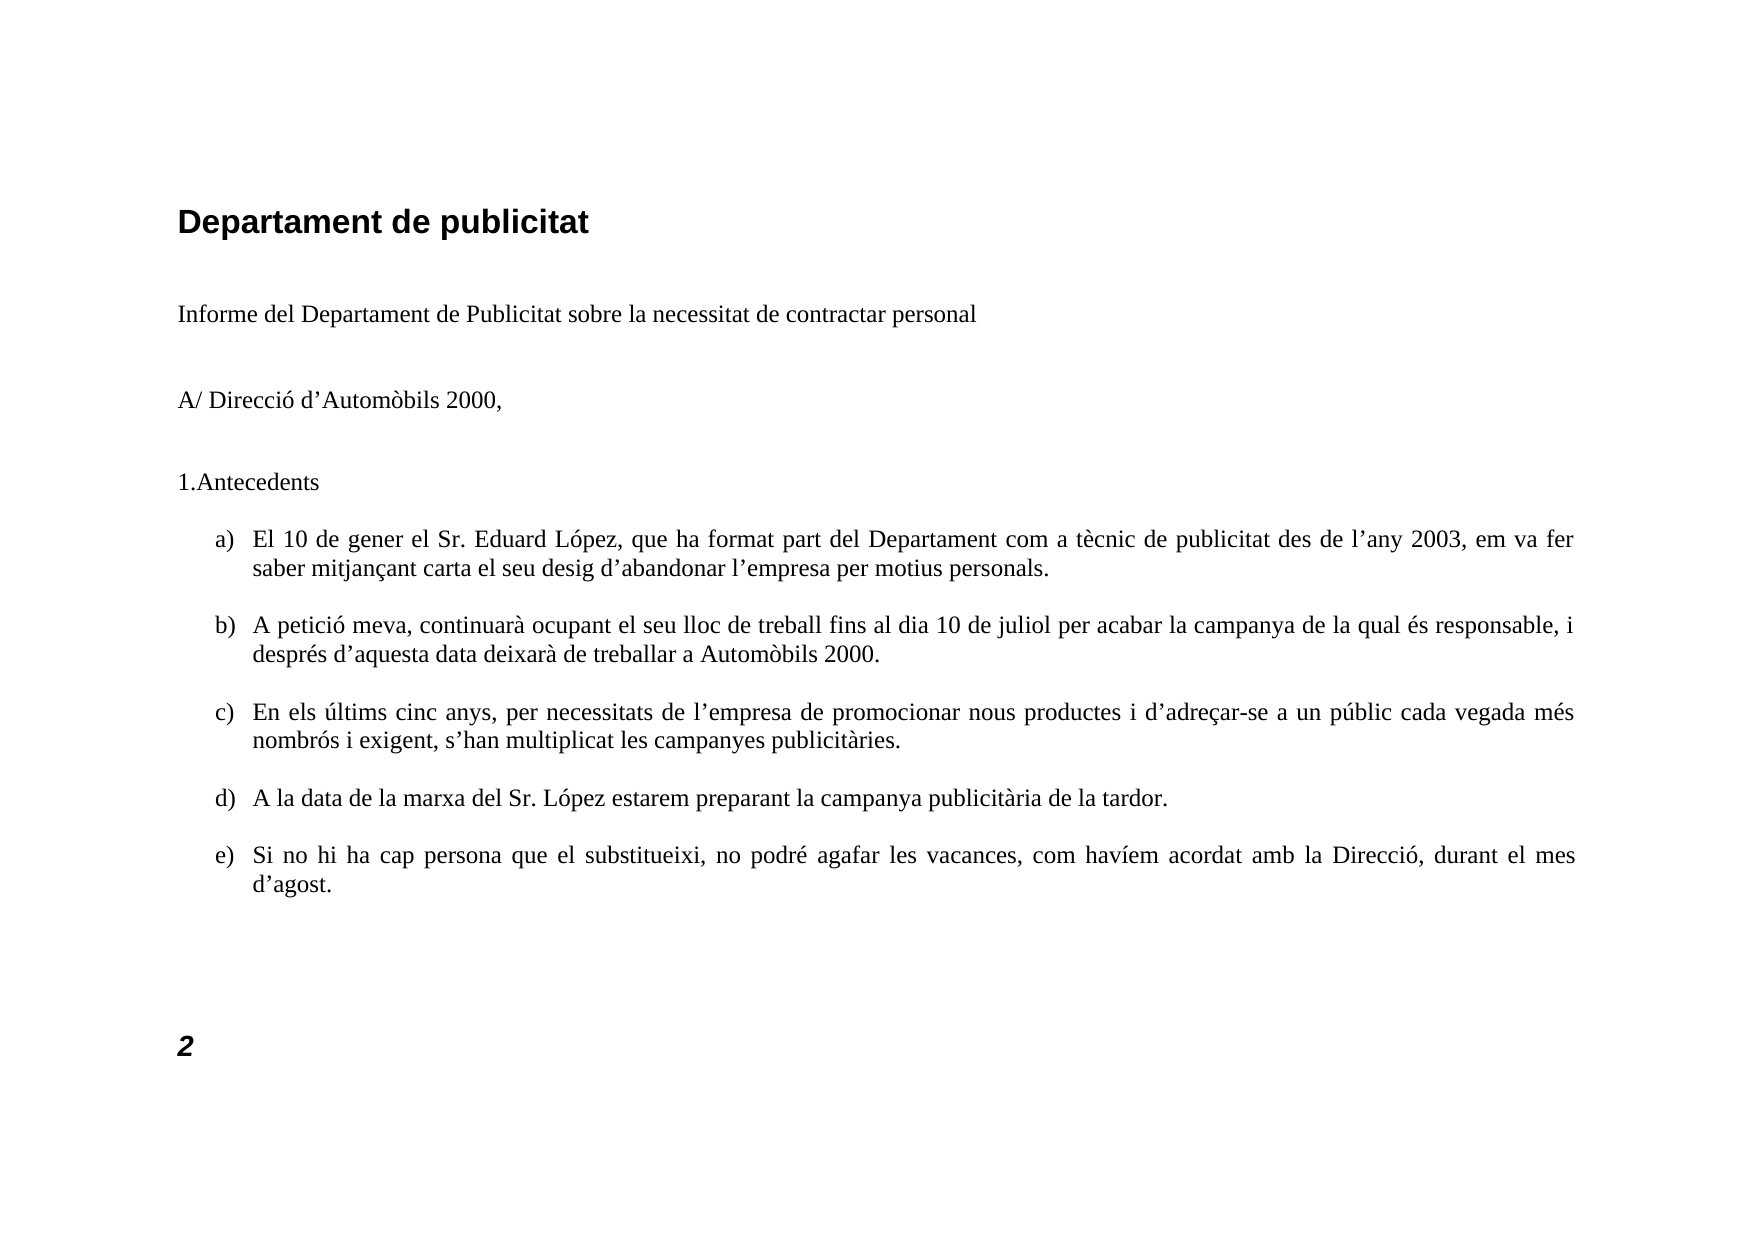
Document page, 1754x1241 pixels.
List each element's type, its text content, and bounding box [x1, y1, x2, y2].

list A petició meva, continuarà ocupant el seu lloc de treball fins al dia 10 de juliol per acabar la campanya de la qual és responsable, i després d’aquesta data deixarà de treballar a Automòbils 2000. [215, 611, 1577, 668]
list A la data de la marxa del Sr. López estarem preparant la campanya publicitària de la tardor. [215, 783, 1577, 812]
list El 10 de gener el Sr. Eduard López, que ha format part del Departament com a tècnic de publicitat des de l’any 2003, em va fer saber mitjançant carta el seu desig d’abandonar l’empresa per motius personals. [215, 524, 1577, 582]
list Si no hi ha cap persona que el substitueixi, no podré agafar les vacances, com havíem acordat amb la Direcció, durant el mes d’agost. [215, 841, 1577, 898]
text 1.Antecedents [177, 467, 1577, 496]
list En els últims cinc anys, per necessitats de l’empresa de promocionar nous productes i d’adreçar-se a un públic cada vegada més nombrós i exigent, s’han multiplicat les campanyes publicitàries. [215, 697, 1577, 754]
text A/ Direcció d’Automòbils 2000, [177, 385, 1577, 414]
text Informe del Departament de Publicitat sobre la necessitat de contractar personal [177, 299, 1577, 328]
